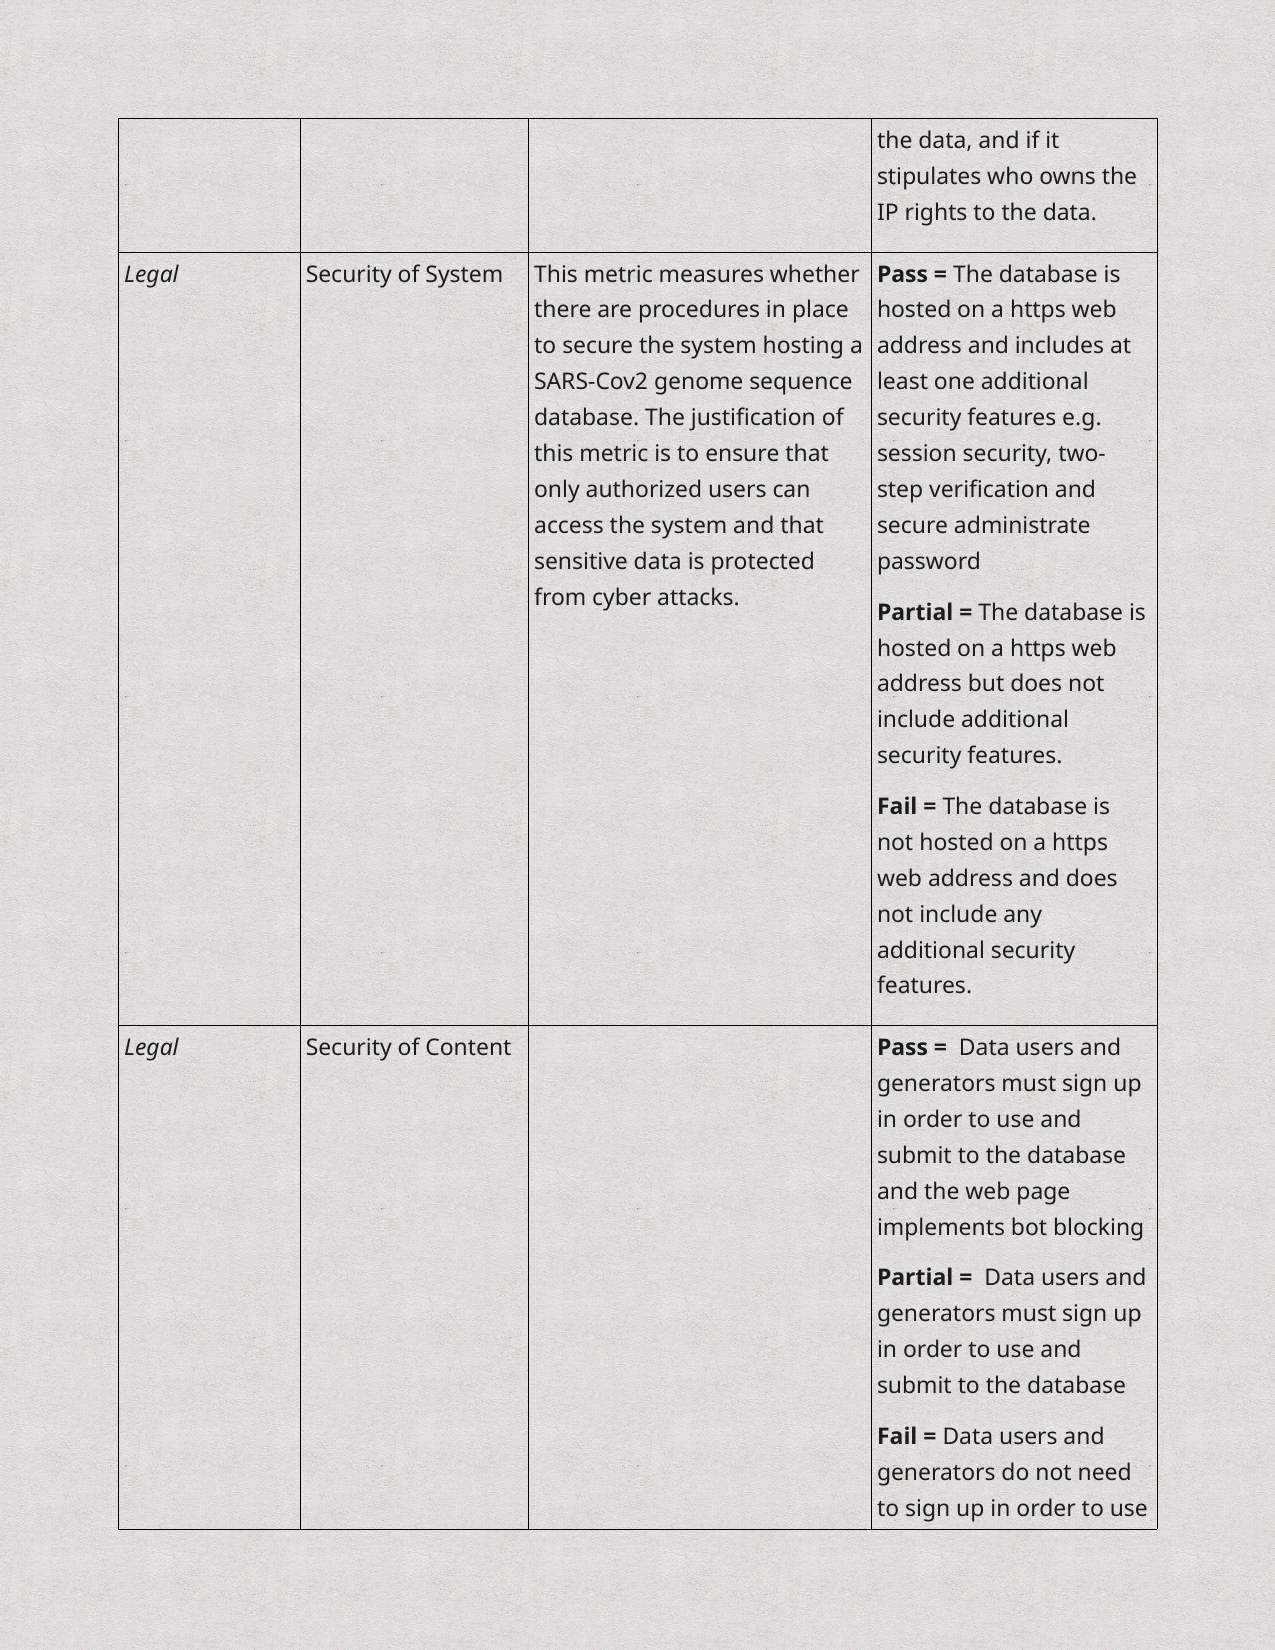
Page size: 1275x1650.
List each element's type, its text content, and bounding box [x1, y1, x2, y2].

picture [0, 0, 1275, 1650]
table_cell [529, 119, 871, 252]
table_cell Pass = Data users and generators must sign up in order to use and submit to the database and the web page implements bot blocking Partial = Data users and generators must sign up in order to use and submit to the database Fail = Data users and generators do not need to sign up in order to use [872, 1026, 1157, 1528]
table_cell [301, 119, 528, 252]
table_cell This metric measures whether there are procedures in place to secure the system hosting a SARS-Cov2 genome sequence database. The justification of this metric is to ensure that only authorized users can access the system and that sensitive data is protected from cyber attacks. [529, 253, 871, 1025]
table_cell Legal [119, 253, 300, 1025]
table_cell Security of Content [301, 1026, 528, 1528]
table_cell [529, 1026, 871, 1528]
table_cell Legal [119, 1026, 300, 1528]
table_cell Security of System [301, 253, 528, 1025]
table_cell [119, 119, 300, 252]
table_cell Pass = The database is hosted on a https web address and includes at least one additional security features e.g. session security, two-step verification and secure administrate password Partial = The database is hosted on a https web address but does not include additional security features. Fail = The database is not hosted on a https web address and does not include any additional security features. [872, 253, 1157, 1025]
table_cell the data, and if it stipulates who owns the IP rights to the data. [872, 119, 1157, 252]
